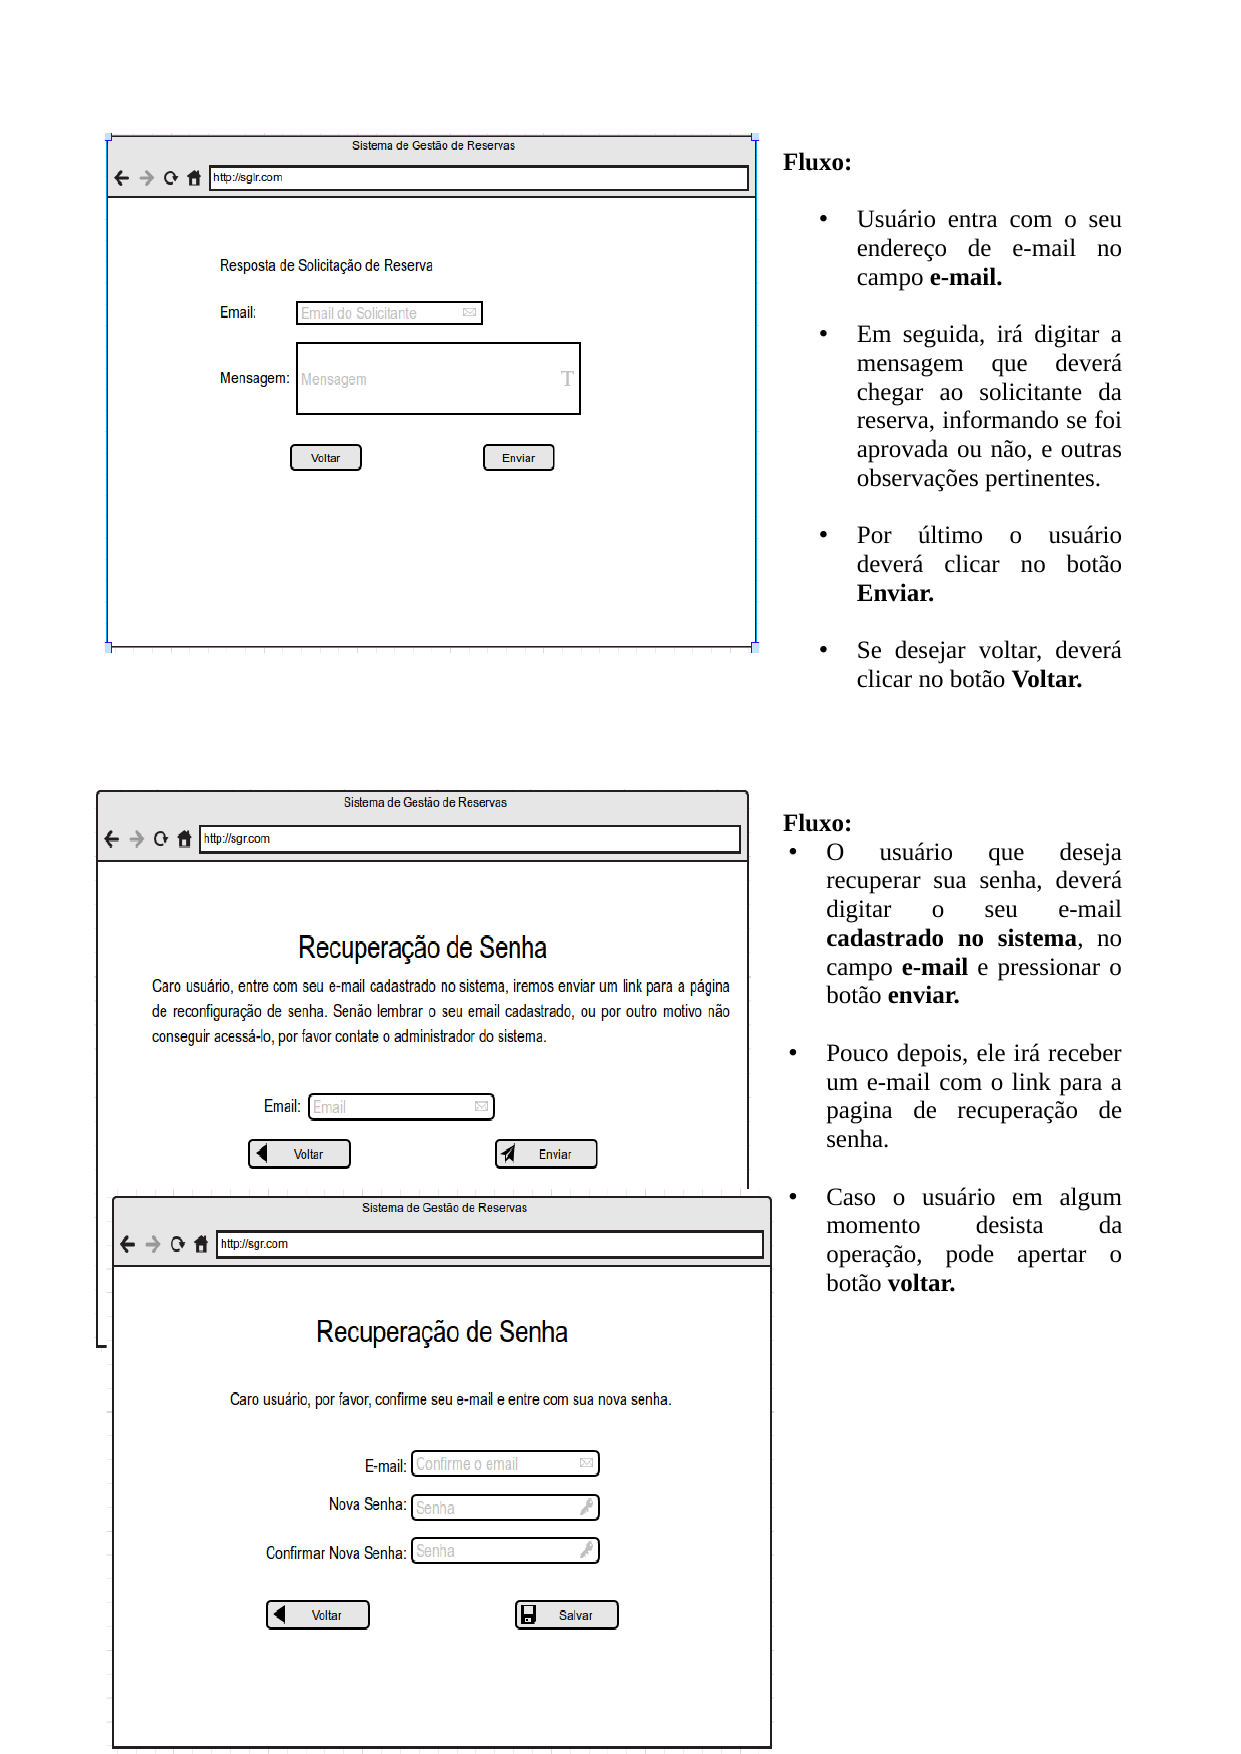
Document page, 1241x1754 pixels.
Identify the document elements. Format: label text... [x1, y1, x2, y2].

picture [104, 133, 760, 653]
text Fluxo: [760, 147, 1122, 176]
list Por último o usuário deverá clicar no botão Enviar. [819, 521, 1122, 607]
picture [94, 789, 775, 1754]
list Se desejar voltar, deverá clicar no botão Voltar. [819, 636, 1122, 693]
list Pouco depois, ele irá receber um e-mail com o link para a pagina de recuperação de senha. [751, 1038, 1122, 1153]
text Fluxo: [751, 808, 1122, 837]
list Usuário entra com o seu endereço de e-mail no campo e-mail. [819, 204, 1122, 291]
list Em seguida, irá digitar a mensagem que deverá chegar ao solicitante da reserva, informando se foi aprovada ou não, e outras observações pertinentes. [819, 319, 1122, 492]
list Caso o usuário em algum momento desista da operação, pode apertar o botão voltar. [751, 1182, 1122, 1297]
list O usuário que deseja recuperar sua senha, deverá digitar o seu e-mail cadastrado no sistema, no campo e-mail e pressionar o botão enviar. [751, 837, 1122, 1009]
